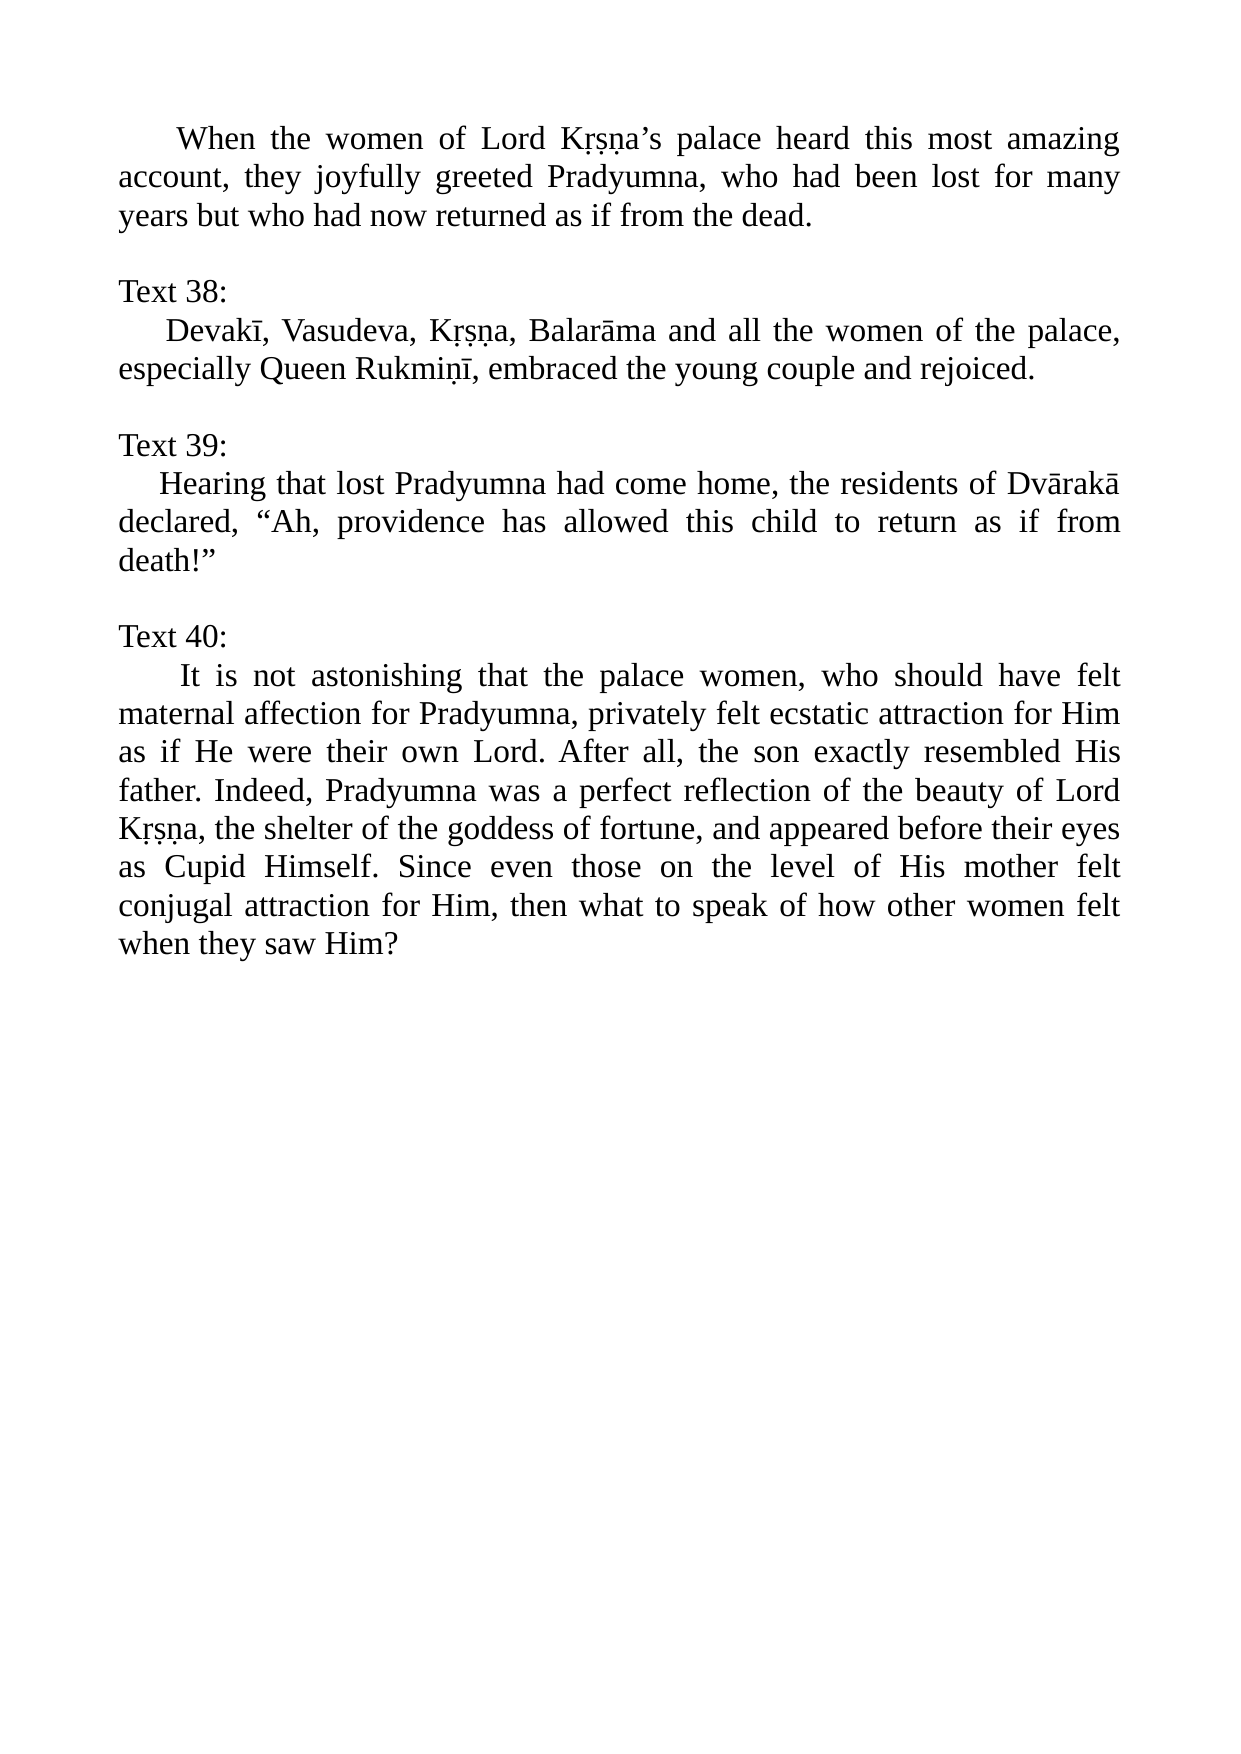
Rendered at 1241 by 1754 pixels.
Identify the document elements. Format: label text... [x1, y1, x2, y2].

text When the women of Lord Kṛṣṇa’s palace heard this most amazing account, they joyfully greeted Pradyumna, who had been lost for many years but who had now returned as if from the dead. [118, 118, 1122, 233]
text Devakī, Vasudeva, Kṛṣṇa, Balarāma and all the women of the palace, especially Queen Rukmiṇī, embraced the young couple and rejoiced. [118, 310, 1122, 386]
text Text 39: [118, 425, 1122, 463]
text Text 40: [118, 616, 1122, 655]
text Text 38: [118, 271, 1122, 310]
text It is not astonishing that the palace women, who should have felt maternal affection for Pradyumna, privately felt ecstatic attraction for Him as if He were their own Lord. After all, the son exactly resembled His father. Indeed, Pradyumna was a perfect reflection of the beauty of Lord Kṛṣṇa, the shelter of the goddess of fortune, and appeared before their eyes as Cupid Himself. Since even those on the level of His mother felt conjugal attraction for Him, then what to speak of how other women felt when they saw Him? [118, 655, 1122, 961]
text Hearing that lost Pradyumna had come home, the residents of Dvārakā declared, “Ah, providence has allowed this child to return as if from death!” [118, 463, 1122, 578]
